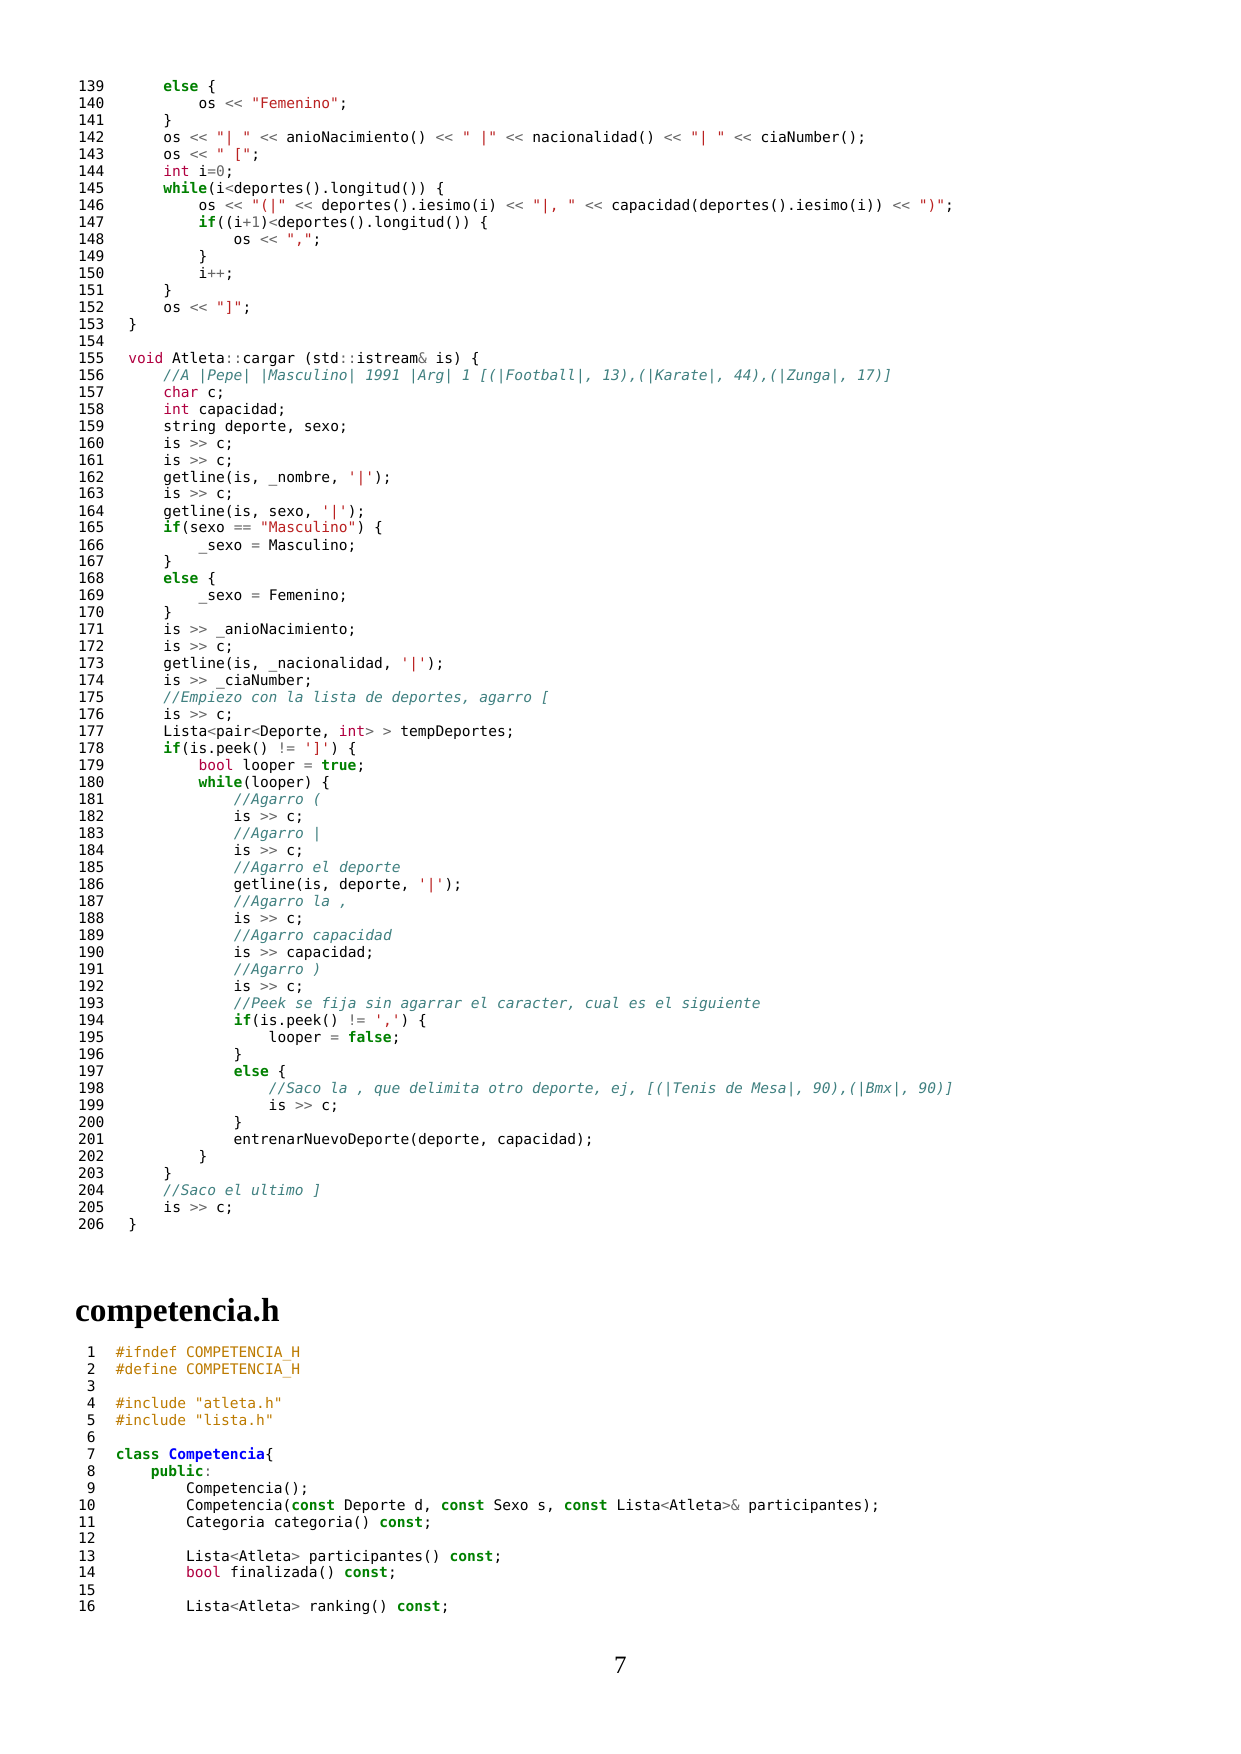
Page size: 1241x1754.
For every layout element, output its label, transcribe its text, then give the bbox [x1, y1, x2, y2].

table_header #ifndef COMPETENCIA_H #define COMPETENCIA_H #include "atleta.h" #include "lista.h" class Competencia{ public: Competencia(); Competencia(const Deporte d, const Sexo s, const Lista<Atleta>& participantes); Categoria categoria() const; Lista<Atleta> participantes() const; bool finalizada() const; Lista<Atleta> ranking() const; [113, 1341, 1240, 1618]
table_header 1 2 3 4 5 6 7 8 9 10 11 12 13 14 15 16 [75, 1341, 113, 1618]
table_header else { os << "Femenino"; } os << "| " << anioNacimiento() << " |" << nacionalidad() << "| " << ciaNumber(); os << " ["; int i=0; while(i<deportes().longitud()) { os << "(|" << deportes().iesimo(i) << "|, " << capacidad(deportes().iesimo(i)) << ")"; if((i+1)<deportes().longitud()) { os << ","; } i++; } os << "]"; } void Atleta::cargar (std::istream& is) { //A |Pepe| |Masculino| 1991 |Arg| 1 [(|Football|, 13),(|Karate|, 44),(|Zunga|, 17)] char c; int capacidad; string deporte, sexo; is >> c; is >> c; getline(is, _nombre, '|'); is >> c; getline(is, sexo, '|'); if(sexo == "Masculino") { _sexo = Masculino; } else { _sexo = Femenino; } is >> _anioNacimiento; is >> c; getline(is, _nacionalidad, '|'); is >> _ciaNumber; //Empiezo con la lista de deportes, agarro [ is >> c; Lista<pair<Deporte, int> > tempDeportes; if(is.peek() != ']') { bool looper = true; while(looper) { //Agarro ( is >> c; //Agarro | is >> c; //Agarro el deporte getline(is, deporte, '|'); //Agarro la , is >> c; //Agarro capacidad is >> capacidad; //Agarro ) is >> c; //Peek se fija sin agarrar el caracter, cual es el siguiente if(is.peek() != ',') { looper = false; } else { //Saco la , que delimita otro deporte, ej, [(|Tenis de Mesa|, 90),(|Bmx|, 90)] is >> c; } entrenarNuevoDeporte(deporte, capacidad); } } //Saco el ultimo ] is >> c; } [125, 75, 1240, 1265]
subtitle competencia.h [75, 1290, 1165, 1328]
table_header 139 140 141 142 143 144 145 146 147 148 149 150 151 152 153 154 155 156 157 158 159 160 161 162 163 164 165 166 167 168 169 170 171 172 173 174 175 176 177 178 179 180 181 182 183 184 185 186 187 188 189 190 191 192 193 194 195 196 197 198 199 200 201 202 203 204 205 206 [75, 75, 125, 1265]
